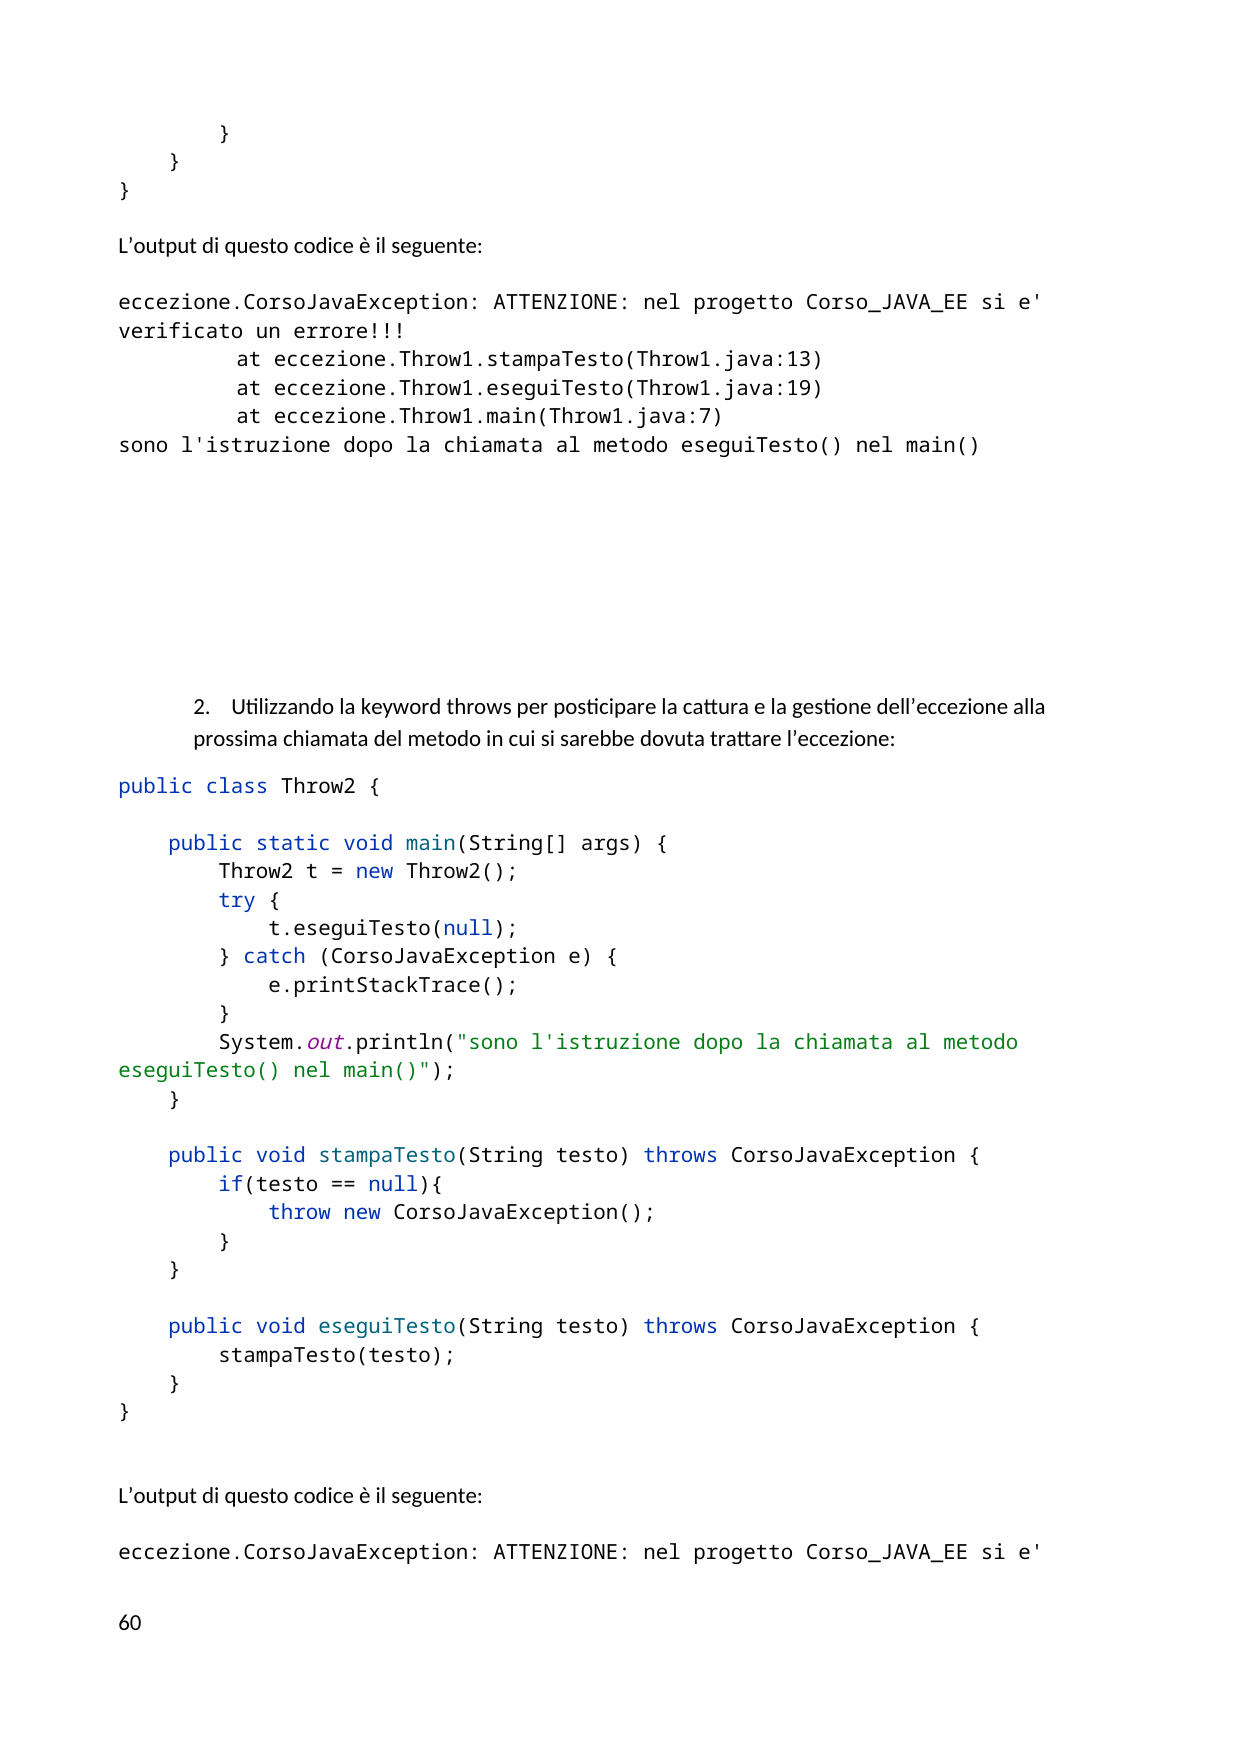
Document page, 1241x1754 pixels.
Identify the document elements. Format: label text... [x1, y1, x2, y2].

text at eccezione.Throw1.stampaTesto(Throw1.java:13) [118, 344, 1122, 373]
text sono l'istruzione dopo la chiamata al metodo eseguiTesto() nel main() [118, 430, 1122, 458]
text eccezione.CorsoJavaException: ATTENZIONE: nel progetto Corso_JAVA_EE si e' verificato un errore!!! [118, 287, 1122, 344]
text eccezione.CorsoJavaException: ATTENZIONE: nel progetto Corso_JAVA_EE si e' [118, 1537, 1122, 1566]
text L’output di questo codice è il seguente: [118, 231, 1122, 259]
text at eccezione.Throw1.eseguiTesto(Throw1.java:19) [118, 373, 1122, 401]
text at eccezione.Throw1.main(Throw1.java:7) [118, 401, 1122, 430]
text } } } [118, 118, 1122, 231]
list 2. Utilizzando la keyword throws per posticipare la cattura e la gestione dell’eccezione alla prossima chiamata del metodo in cui si sarebbe dovuta trattare l’eccezione: [156, 692, 1122, 752]
text L’output di questo codice è il seguente: [118, 1481, 1122, 1509]
text public class Throw2 { public static void main(String[] args) { Throw2 t = new Throw2(); try { t.eseguiTesto(null); } catch (CorsoJavaException e) { e.printStackTrace(); } System.out.println("sono l'istruzione dopo la chiamata al metodo eseguiTesto() nel main()"); } public void stampaTesto(String testo) throws CorsoJavaException { if(testo == null){ throw new CorsoJavaException(); } } public void eseguiTesto(String testo) throws CorsoJavaException { stampaTesto(testo); } } [118, 771, 1122, 1425]
